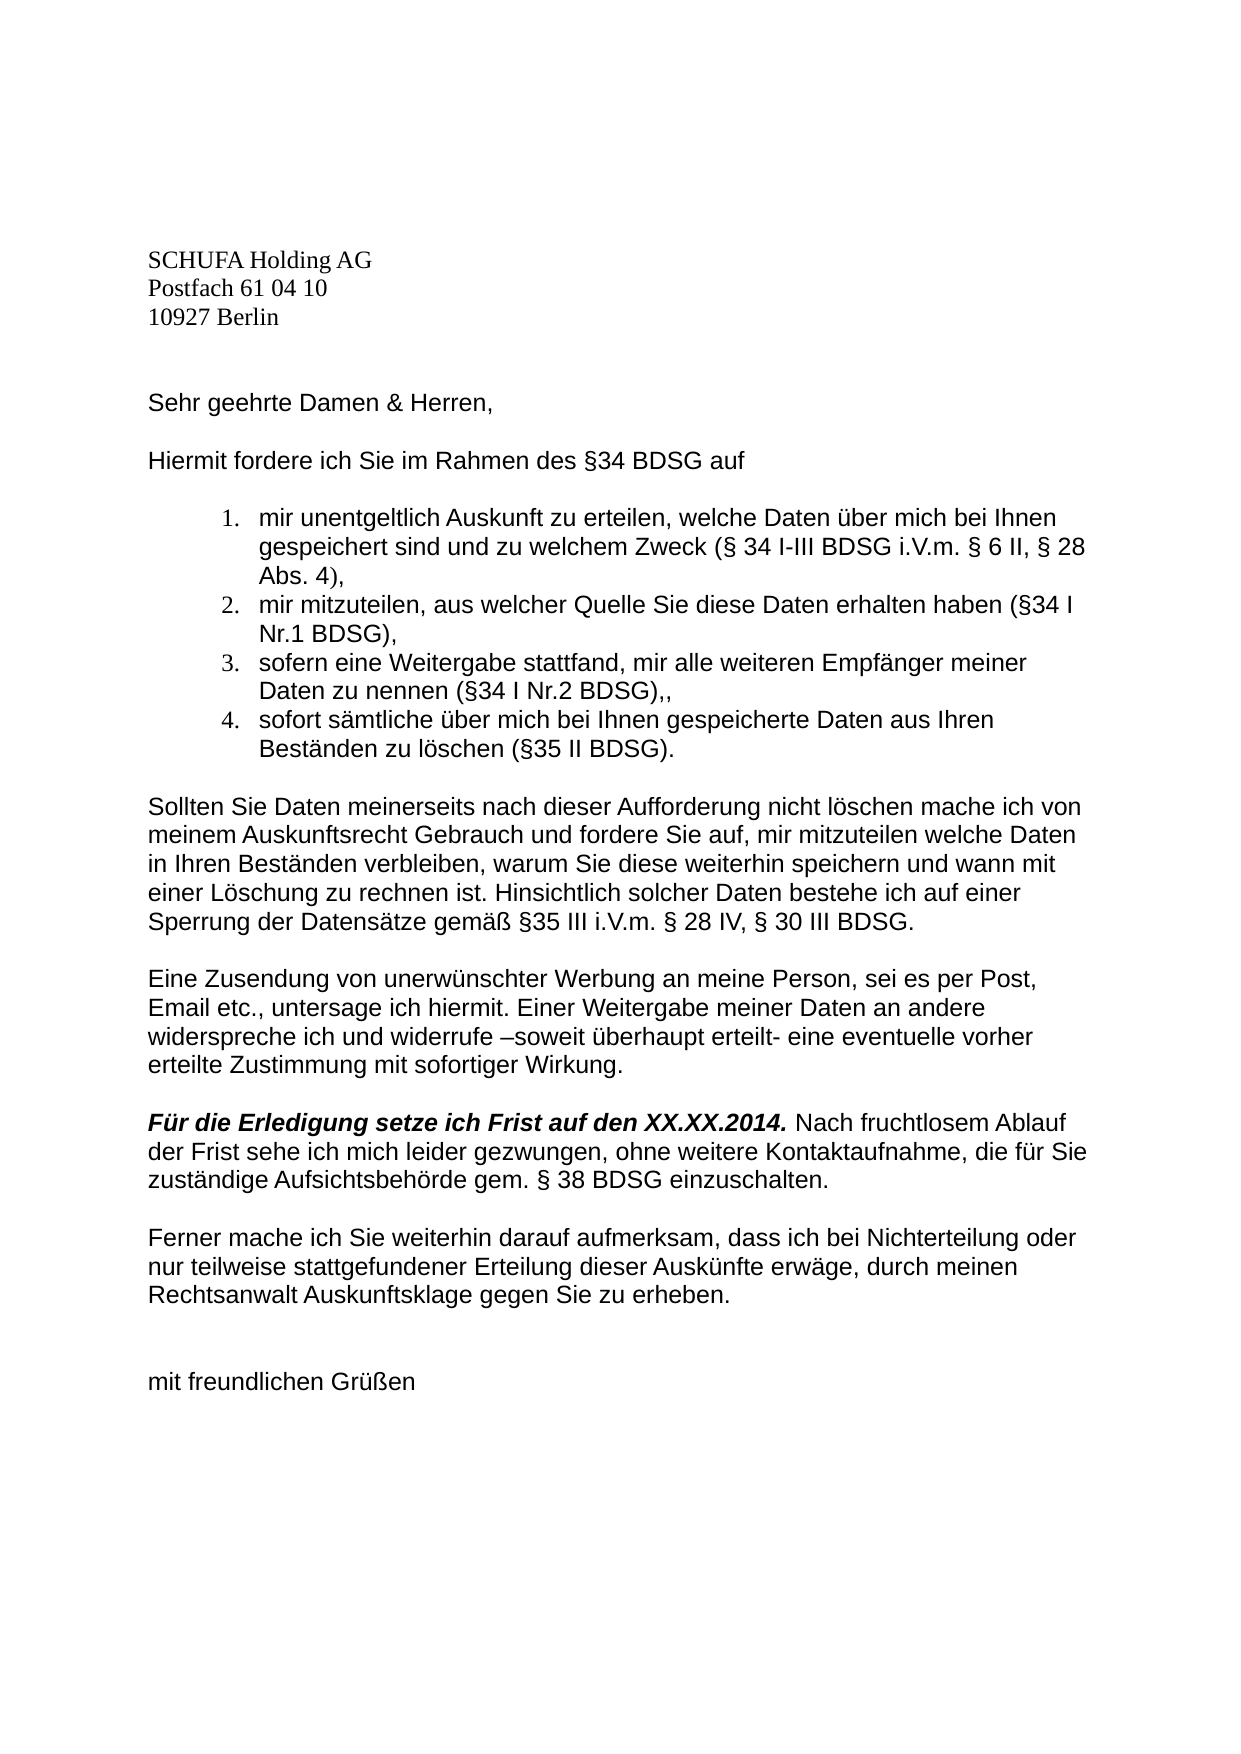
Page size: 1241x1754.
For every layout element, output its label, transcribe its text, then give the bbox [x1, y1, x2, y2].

text Postfach 61 04 10 [148, 273, 1093, 302]
text Eine Zusendung von unerwünschter Werbung an meine Person, sei es per Post, Email etc., untersage ich hiermit. Einer Weitergabe meiner Daten an andere widerspreche ich und widerrufe –soweit überhaupt erteilt- eine eventuelle vorher erteilte Zustimmung mit sofortiger Wirkung. [148, 964, 1093, 1079]
text mit freundlichen Grüßen [148, 1366, 1093, 1395]
text Hiermit fordere ich Sie im Rahmen des §34 BDSG auf [148, 446, 1093, 475]
text SCHUFA Holding AG [148, 245, 1093, 273]
list mir unentgeltlich Auskunft zu erteilen, welche Daten über mich bei Ihnen gespeichert sind und zu welchem Zweck (§ 34 I-III BDSG i.V.m. § 6 II, § 28 Abs. 4), [221, 503, 1093, 590]
text Sehr geehrte Damen & Herren, [148, 388, 1093, 417]
text Sollten Sie Daten meinerseits nach dieser Aufforderung nicht löschen mache ich von meinem Auskunftsrecht Gebrauch und fordere Sie auf, mir mitzuteilen welche Daten in Ihren Beständen verbleiben, warum Sie diese weiterhin speichern und wann mit einer Löschung zu rechnen ist. Hinsichtlich solcher Daten bestehe ich auf einer Sperrung der Datensätze gemäß §35 III i.V.m. § 28 IV, § 30 III BDSG. [148, 791, 1093, 935]
text 10927 Berlin [148, 302, 1093, 331]
list sofort sämtliche über mich bei Ihnen gespeicherte Daten aus Ihren Beständen zu löschen (§35 II BDSG). [221, 705, 1093, 763]
text Ferner mache ich Sie weiterhin darauf aufmerksam, dass ich bei Nichterteilung oder nur teilweise stattgefundener Erteilung dieser Auskünfte erwäge, durch meinen Rechtsanwalt Auskunftsklage gegen Sie zu erheben. [148, 1223, 1093, 1309]
list mir mitzuteilen, aus welcher Quelle Sie diese Daten erhalten haben (§34 I Nr.1 BDSG), [221, 590, 1093, 647]
text Für die Erledigung setze ich Frist auf den XX.XX.2014. Nach fruchtlosem Ablauf der Frist sehe ich mich leider gezwungen, ohne weitere Kontaktaufnahme, die für Sie zuständige Aufsichtsbehörde gem. § 38 BDSG einzuschalten. [148, 1108, 1093, 1194]
list sofern eine Weitergabe stattfand, mir alle weiteren Empfänger meiner Daten zu nennen (§34 I Nr.2 BDSG),, [221, 647, 1093, 705]
